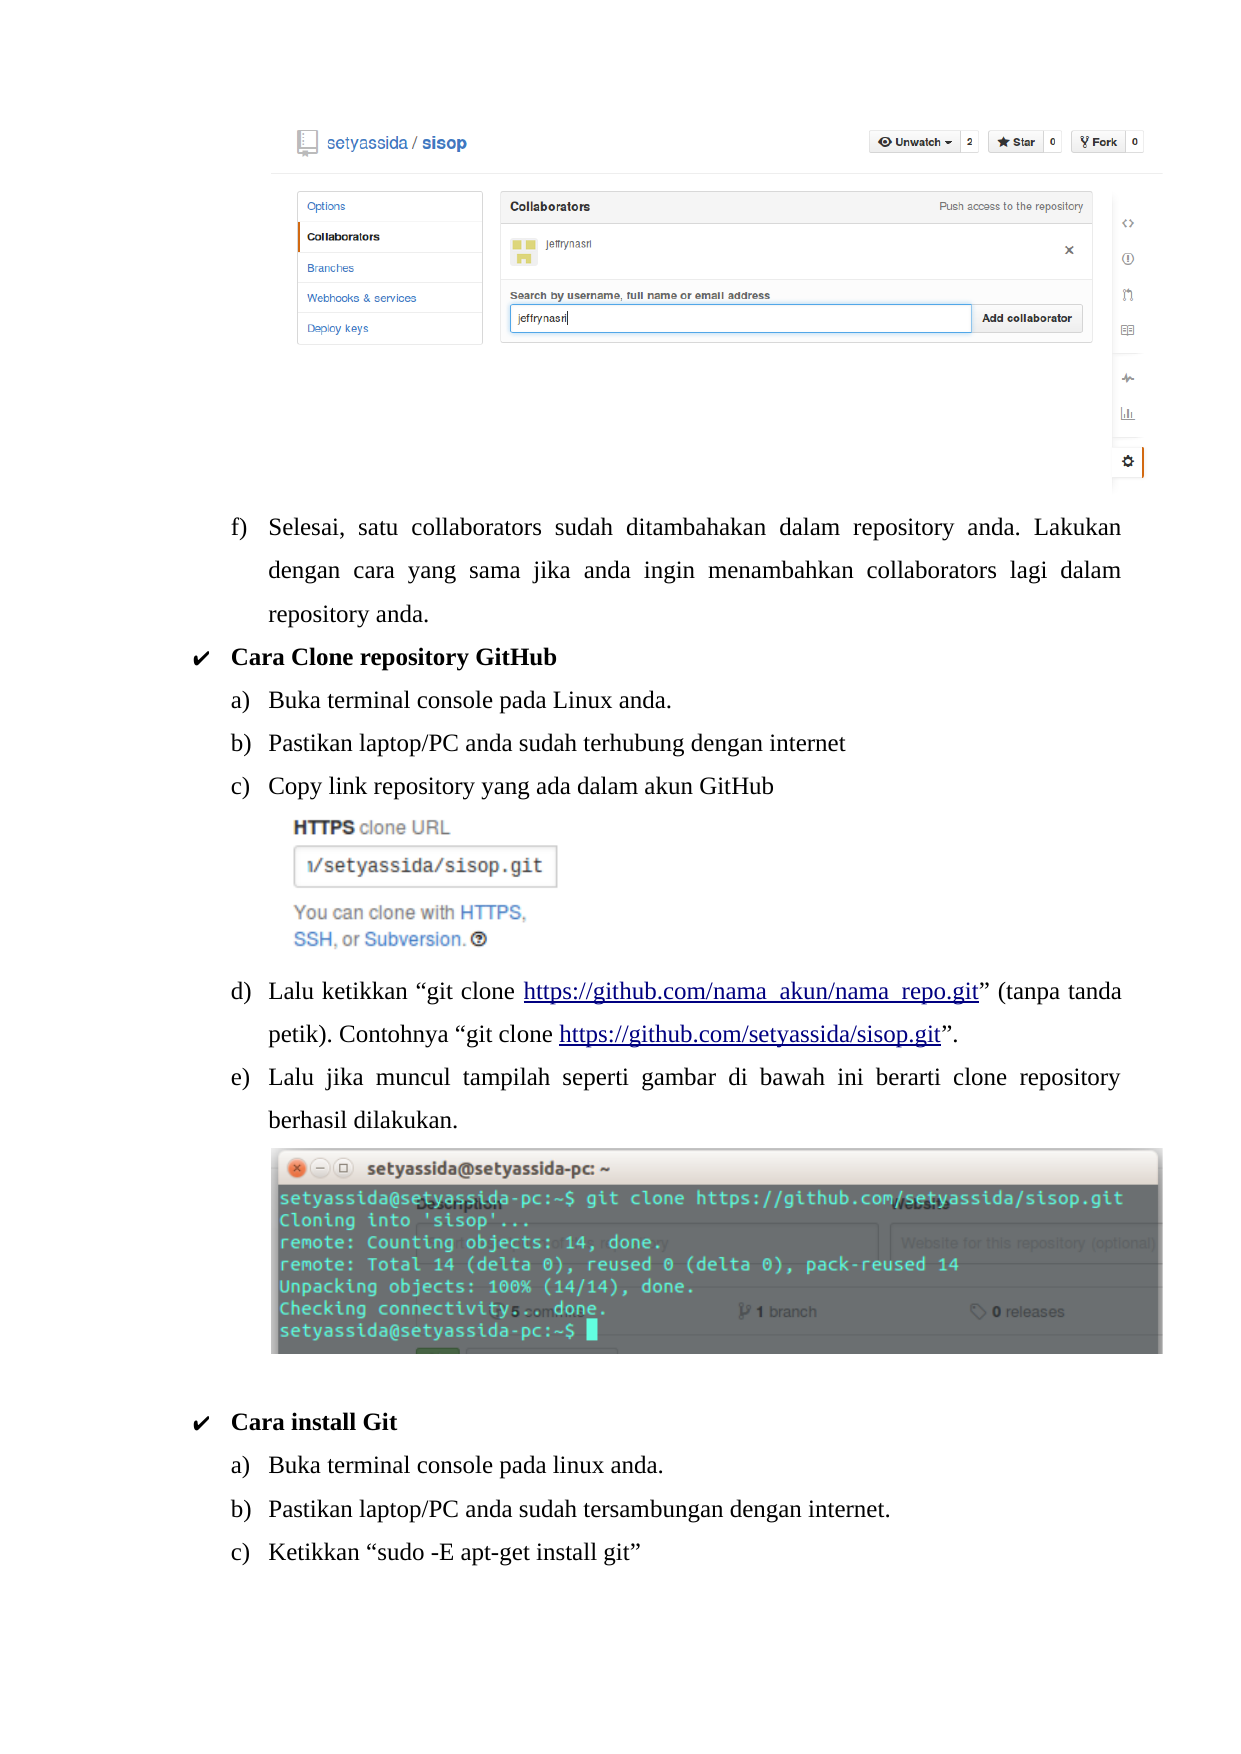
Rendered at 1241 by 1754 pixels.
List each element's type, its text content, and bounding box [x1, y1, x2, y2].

list Copy link repository yang ada dalam akun GitHub [231, 771, 1122, 800]
list Lalu jika muncul tampilah seperti gambar di bawah ini berarti clone repository berhasil dilakukan. [231, 1062, 1122, 1134]
list Cara install Git [193, 1407, 1122, 1436]
picture [286, 811, 585, 962]
list Pastikan laptop/PC anda sudah tersambungan dengan internet. [231, 1494, 1122, 1522]
list Buka terminal console pada Linux anda. [231, 685, 1122, 714]
picture [271, 118, 1163, 499]
list Pastikan laptop/PC anda sudah terhubung dengan internet [231, 728, 1122, 757]
list Cara Clone repository GitHub [193, 642, 1122, 671]
list Ketikkan “sudo -E apt-get install git” [231, 1537, 1122, 1566]
list Lalu ketikkan “git clone https://github.com/nama_akun/nama_repo.git” (tanpa tanda petik). Contohnya “git clone https://github.com/setyassida/sisop.git”. [231, 814, 1122, 1048]
list Buka terminal console pada linux anda. [231, 1451, 1122, 1479]
list Selesai, satu collaborators sudah ditambahakan dalam repository anda. Lakukan dengan cara yang sama jika anda ingin menambahkan collaborators lagi dalam repository anda. [231, 118, 1122, 627]
picture [271, 1148, 1163, 1354]
